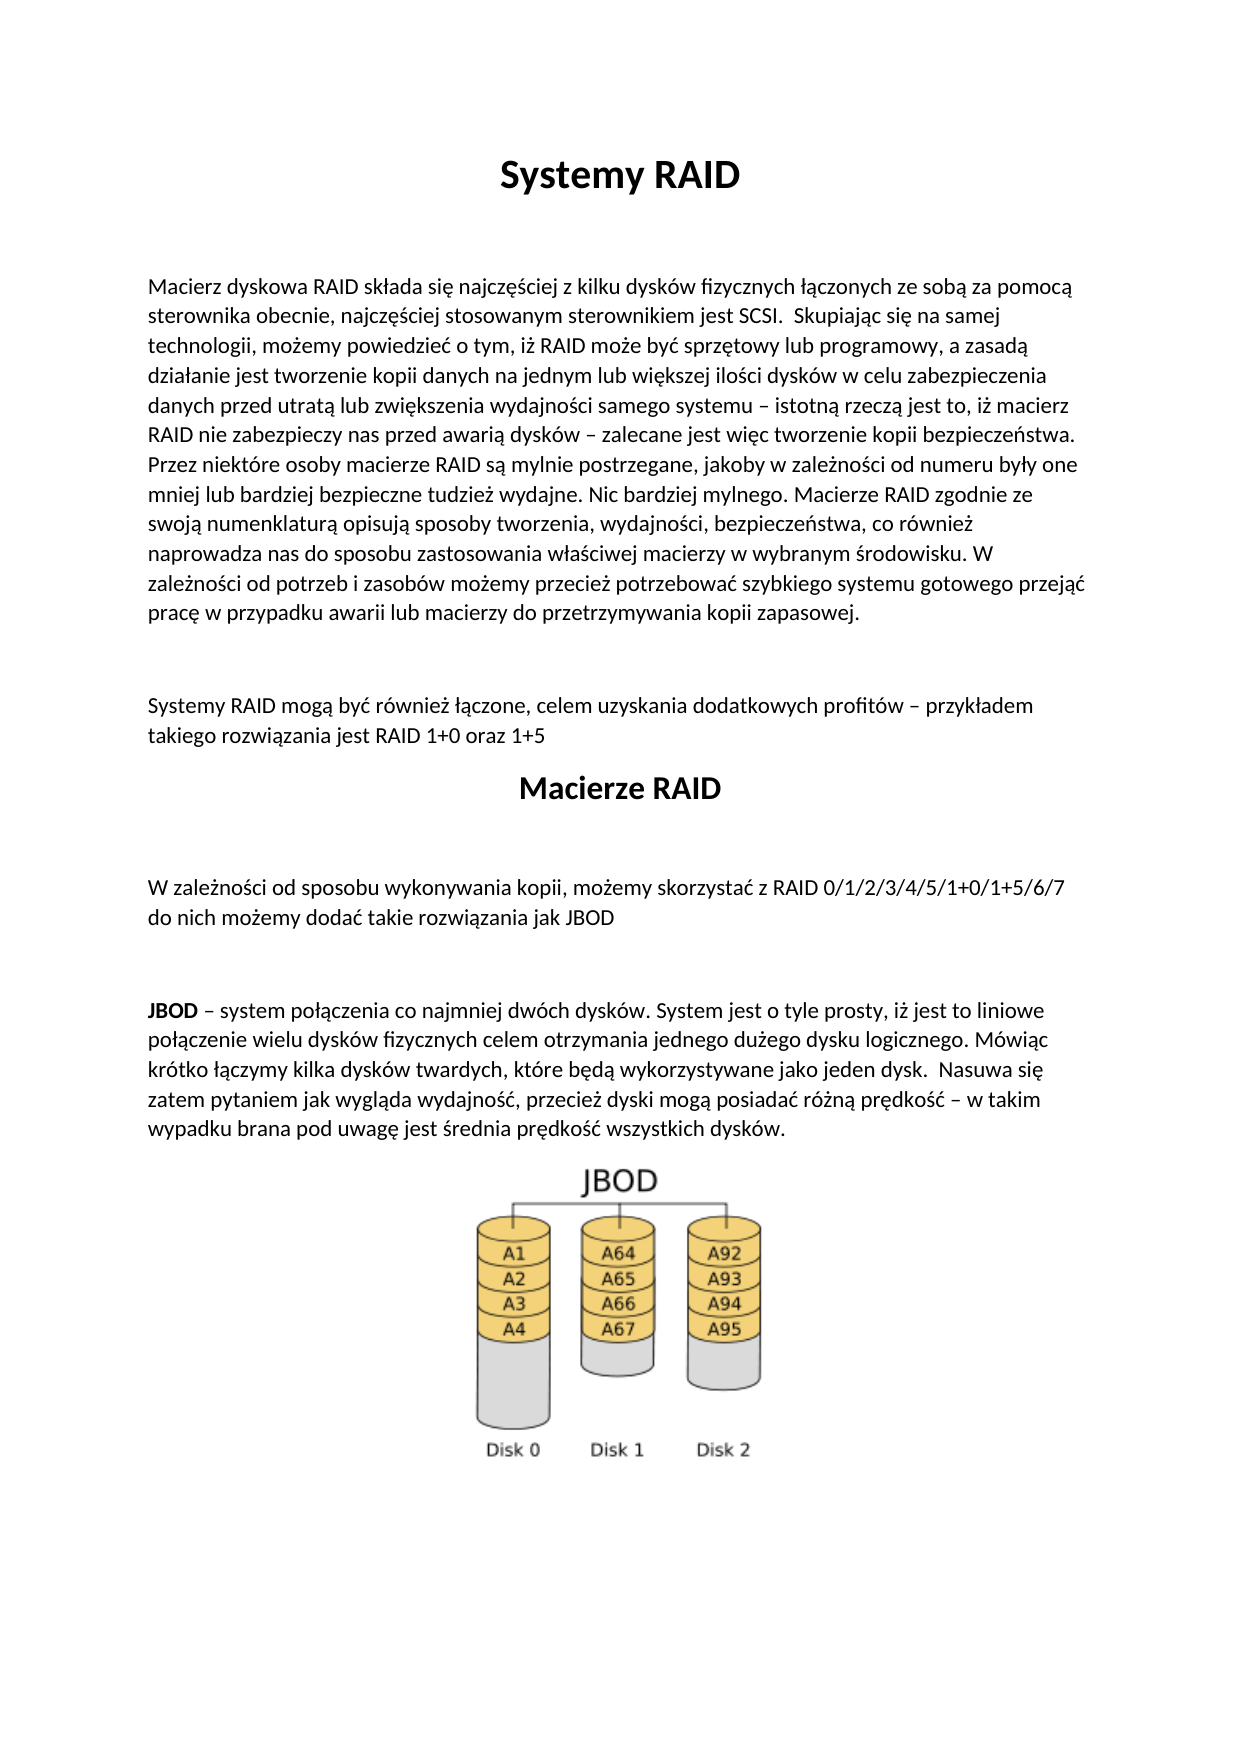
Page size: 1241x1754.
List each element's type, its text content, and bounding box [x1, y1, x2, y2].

text Systemy RAID [148, 148, 1093, 252]
text Macierze RAID [148, 767, 1093, 808]
text JBOD – system połączenia co najmniej dwóch dysków. System jest o tyle prosty, iż jest to liniowe połączenie wielu dysków fizycznych celem otrzymania jednego dużego dysku logicznego. Mówiąc krótko łączymy kilka dysków twardych, które będą wykorzystywane jako jeden dysk. Nasuwa się zatem pytaniem jak wygląda wydajność, przecież dyski mogą posiadać różną prędkość – w takim wypadku brana pod uwagę jest średnia prędkość wszystkich dysków. [148, 996, 1093, 1143]
text Macierz dyskowa RAID składa się najczęściej z kilku dysków fizycznych łączonych ze sobą za pomocą sterownika obecnie, najczęściej stosowanym sterownikiem jest SCSI. Skupiając się na samej technologii, możemy powiedzieć o tym, iż RAID może być sprzętowy lub programowy, a zasadą działanie jest tworzenie kopii danych na jednym lub większej ilości dysków w celu zabezpieczenia danych przed utratą lub zwiększenia wydajności samego systemu – istotną rzeczą jest to, iż macierz RAID nie zabezpieczy nas przed awarią dysków – zalecane jest więc tworzenie kopii bezpieczeństwa. Przez niektóre osoby macierze RAID są mylnie postrzegane, jakoby w zależności od numeru były one mniej lub bardziej bezpieczne tudzież wydajne. Nic bardziej mylnego. Macierze RAID zgodnie ze swoją numenklaturą opisują sposoby tworzenia, wydajności, bezpieczeństwa, co również naprowadza nas do sposobu zastosowania właściwej macierzy w wybranym środowisku. W zależności od potrzeb i zasobów możemy przecież potrzebować szybkiego systemu gotowego przejąć pracę w przypadku awarii lub macierzy do przetrzymywania kopii zapasowej. [148, 272, 1093, 627]
text W zależności od sposobu wykonywania kopii, możemy skorzystać z RAID 0/1/2/3/4/5/1+0/1+5/6/7 do nich możemy dodać takie rozwiązania jak JBOD [148, 873, 1093, 931]
text Systemy RAID mogą być również łączone, celem uzyskania dodatkowych profitów – przykładem takiego rozwiązania jest RAID 1+0 oraz 1+5 [148, 691, 1093, 749]
